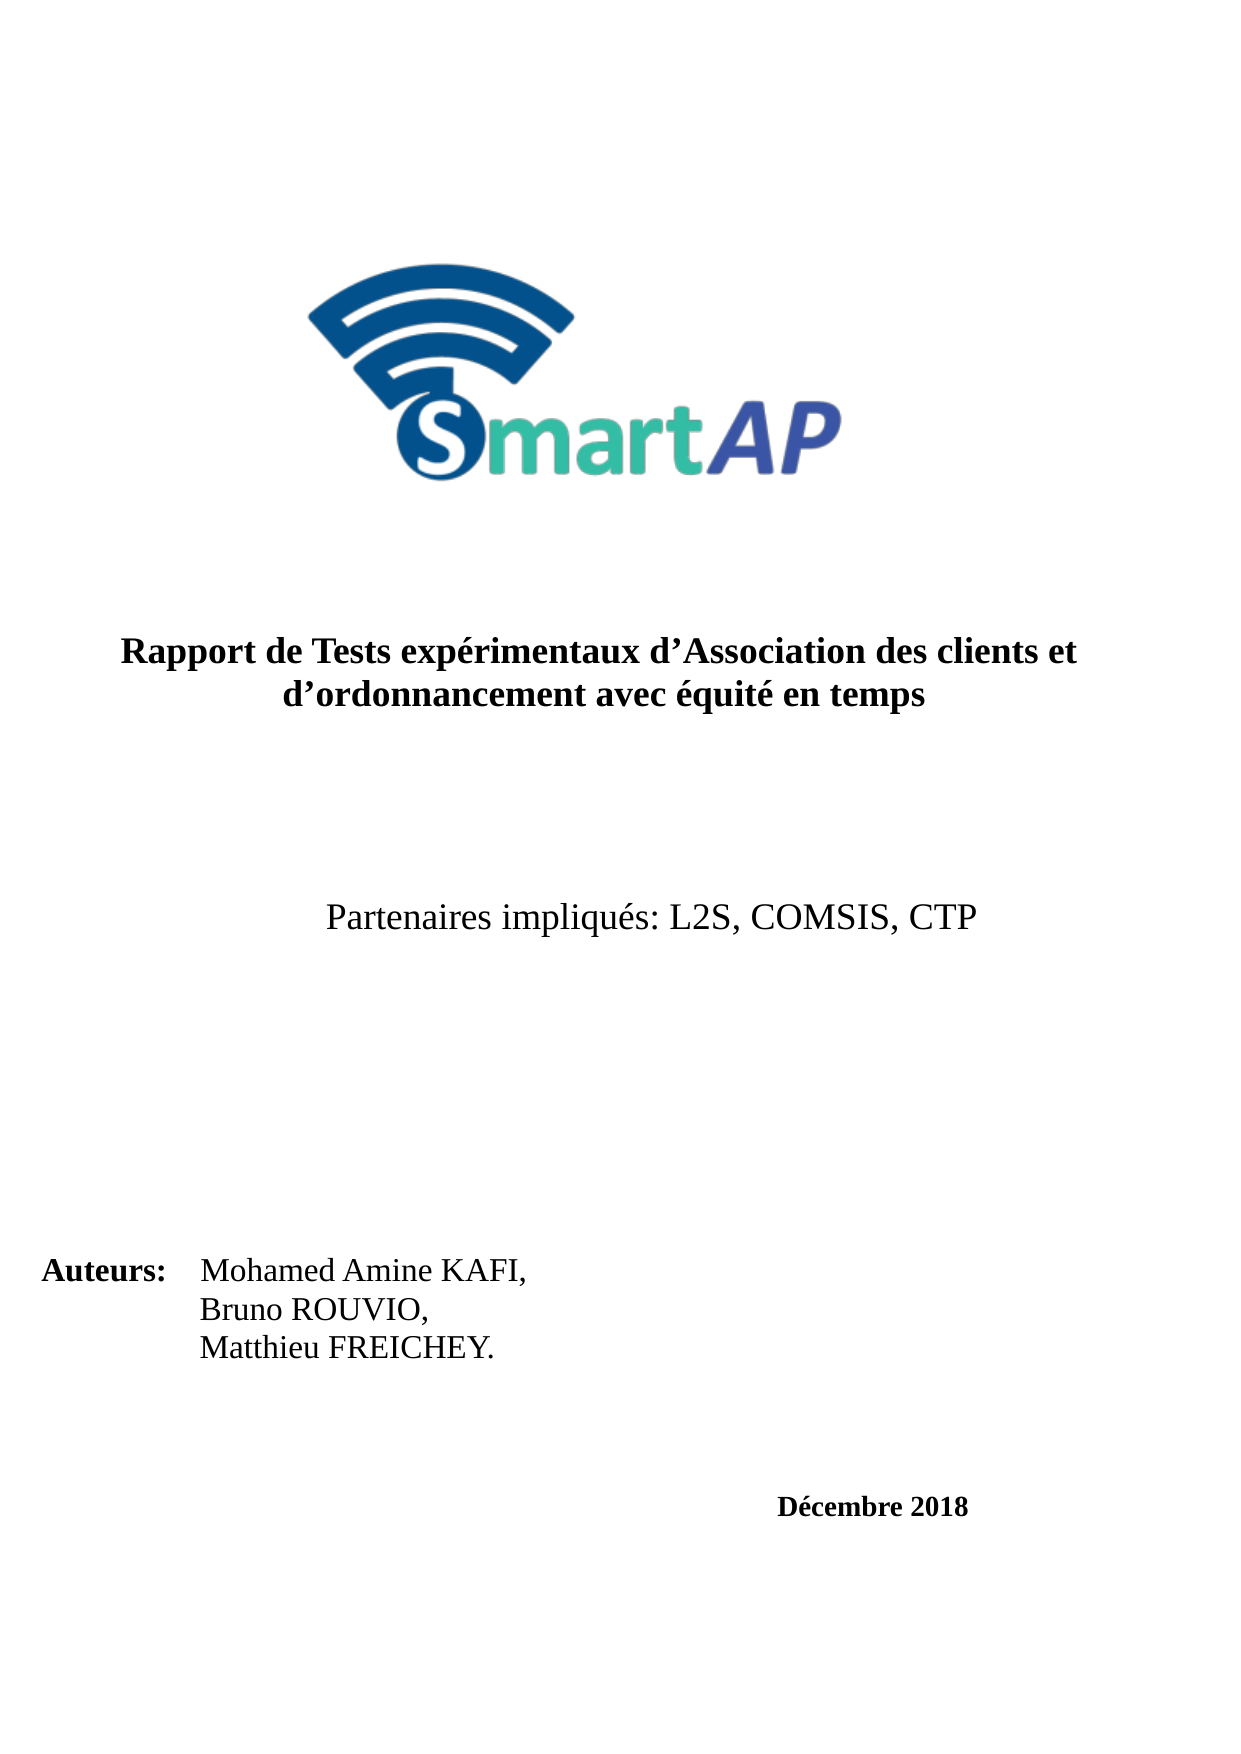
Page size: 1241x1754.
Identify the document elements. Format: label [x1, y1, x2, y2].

picture [261, 221, 887, 519]
